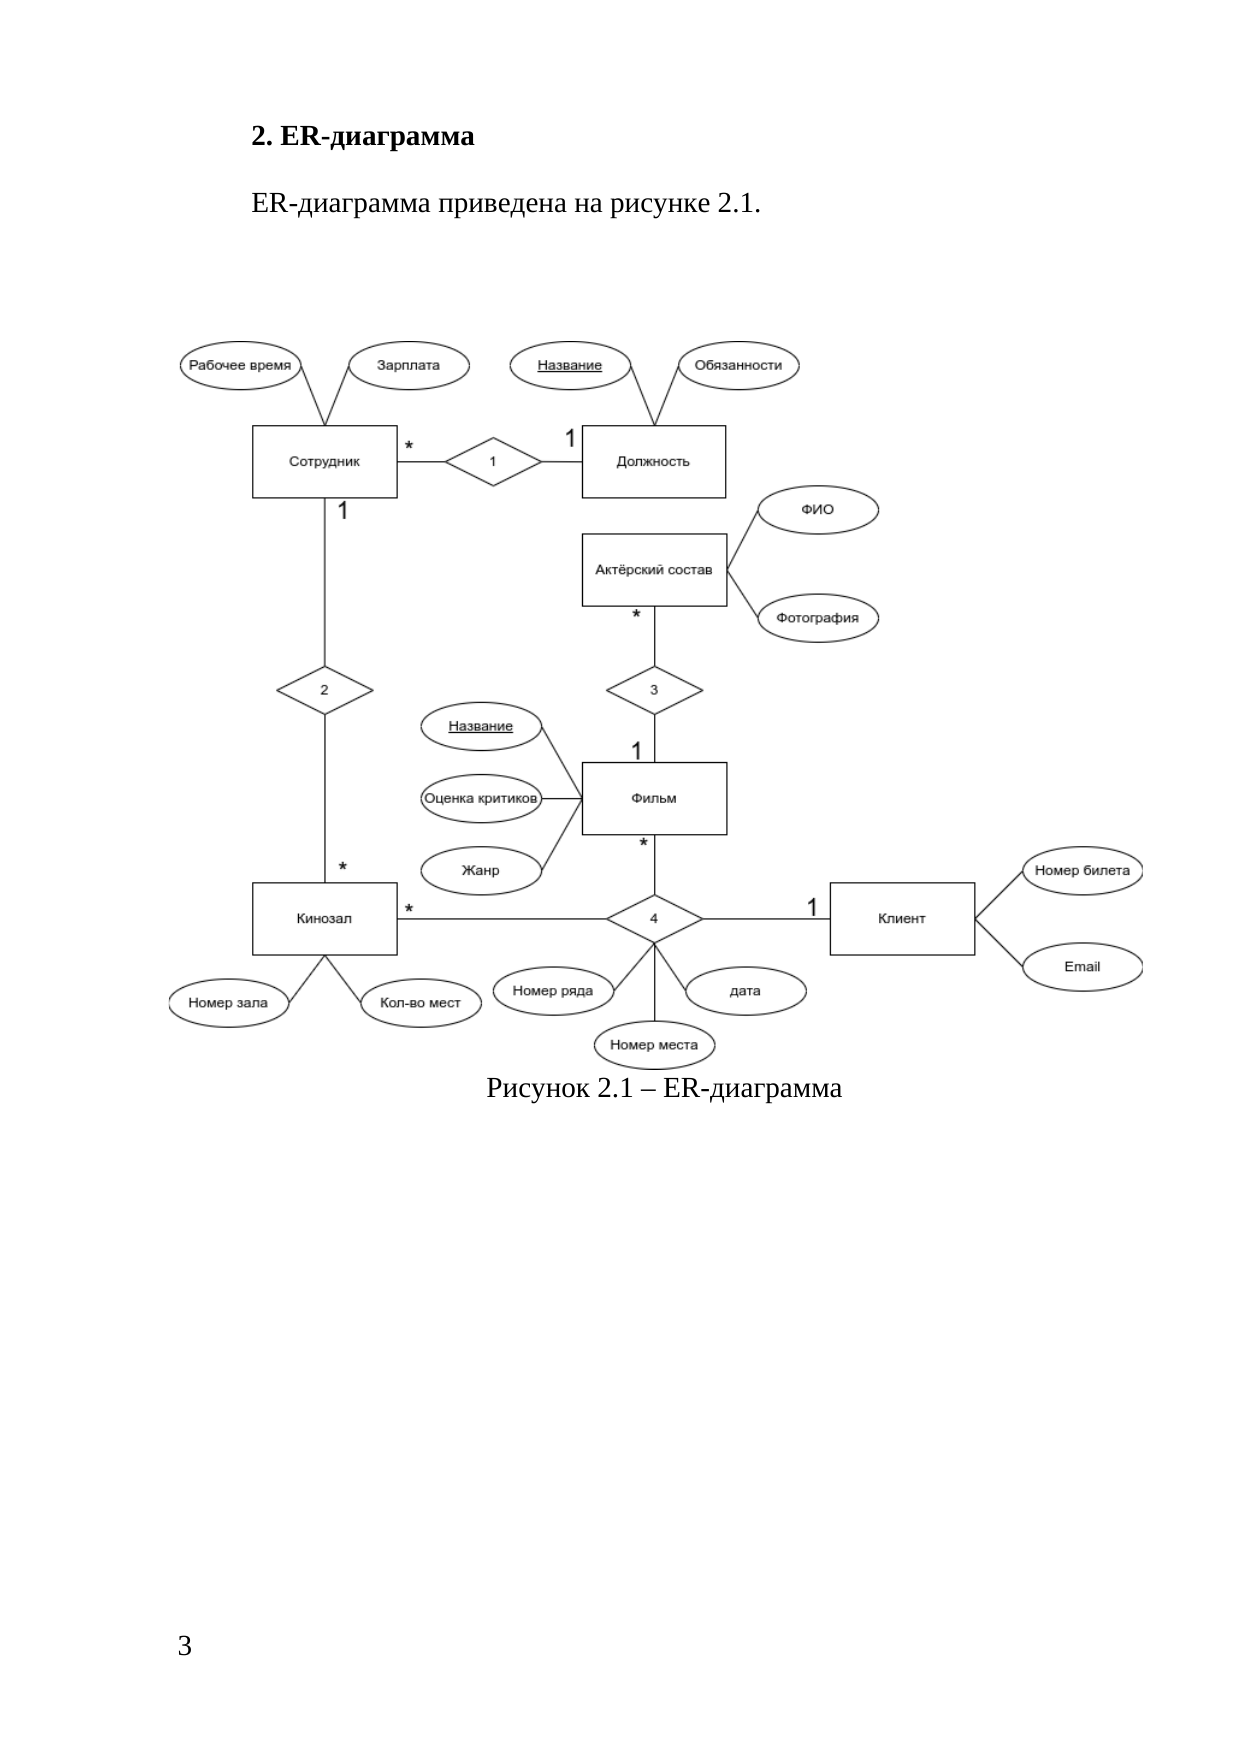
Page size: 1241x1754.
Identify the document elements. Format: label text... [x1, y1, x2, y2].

subtitle 2. ER-диаграмма [251, 118, 1152, 152]
text Рисунок 2.1 – ER-диаграмма [177, 319, 1152, 1103]
text ER-диаграмма приведена на рисунке 2.1. [177, 185, 1152, 219]
picture [168, 341, 1143, 1070]
